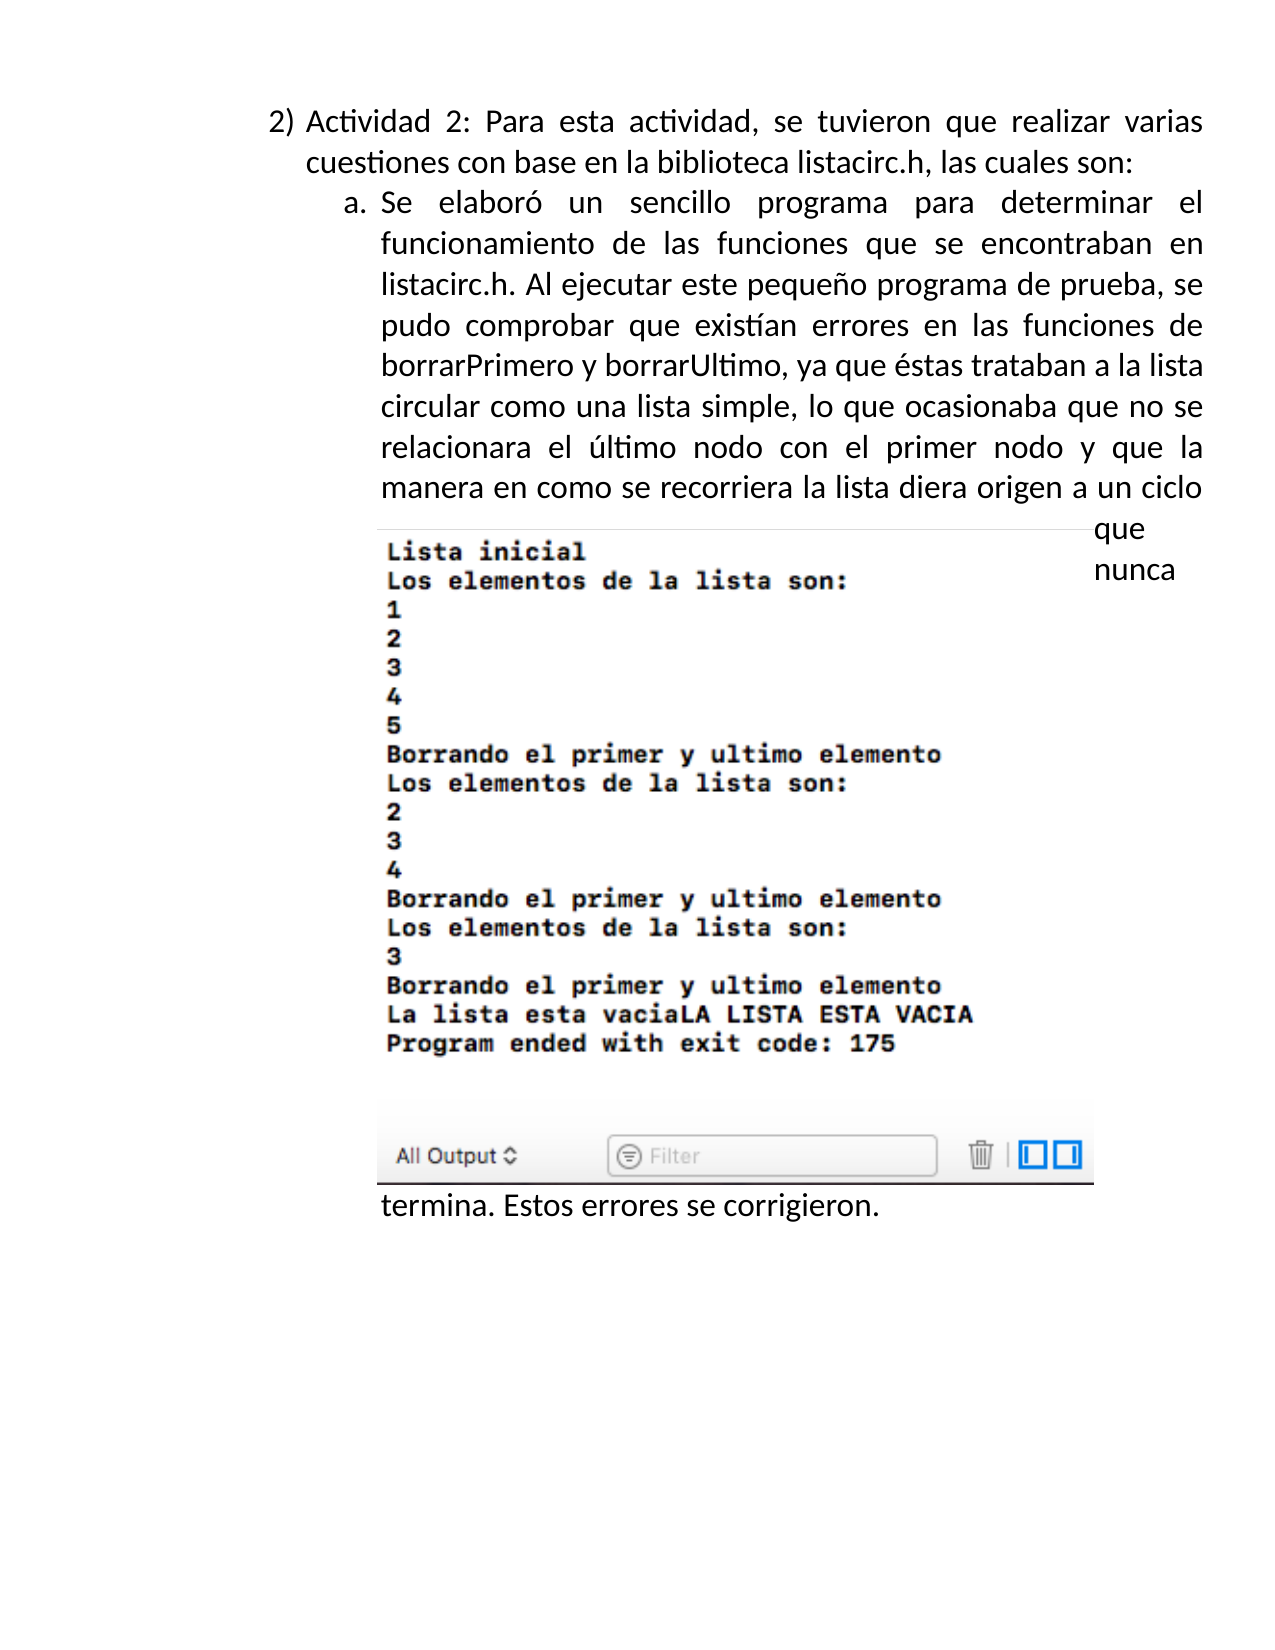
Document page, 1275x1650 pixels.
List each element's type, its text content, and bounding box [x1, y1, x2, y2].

list Se elaboró un sencillo programa para determinar el funcionamiento de las funciones que se encontraban en listacirc.h. Al ejecutar este pequeño programa de prueba, se pudo comprobar que existían errores en las funciones de borrarPrimero y borrarUltimo, ya que éstas trataban a la lista circular como una lista simple, lo que ocasionaba que no se relacionara el último nodo con el primer nodo y que la manera en como se recorriera la lista diera origen a un ciclo que nunca termina. Estos errores se corrigieron. [343, 181, 1205, 1225]
list Actividad 2: Para esta actividad, se tuvieron que realizar varias cuestiones con base en la biblioteca listacirc.h, las cuales son: [268, 100, 1205, 181]
